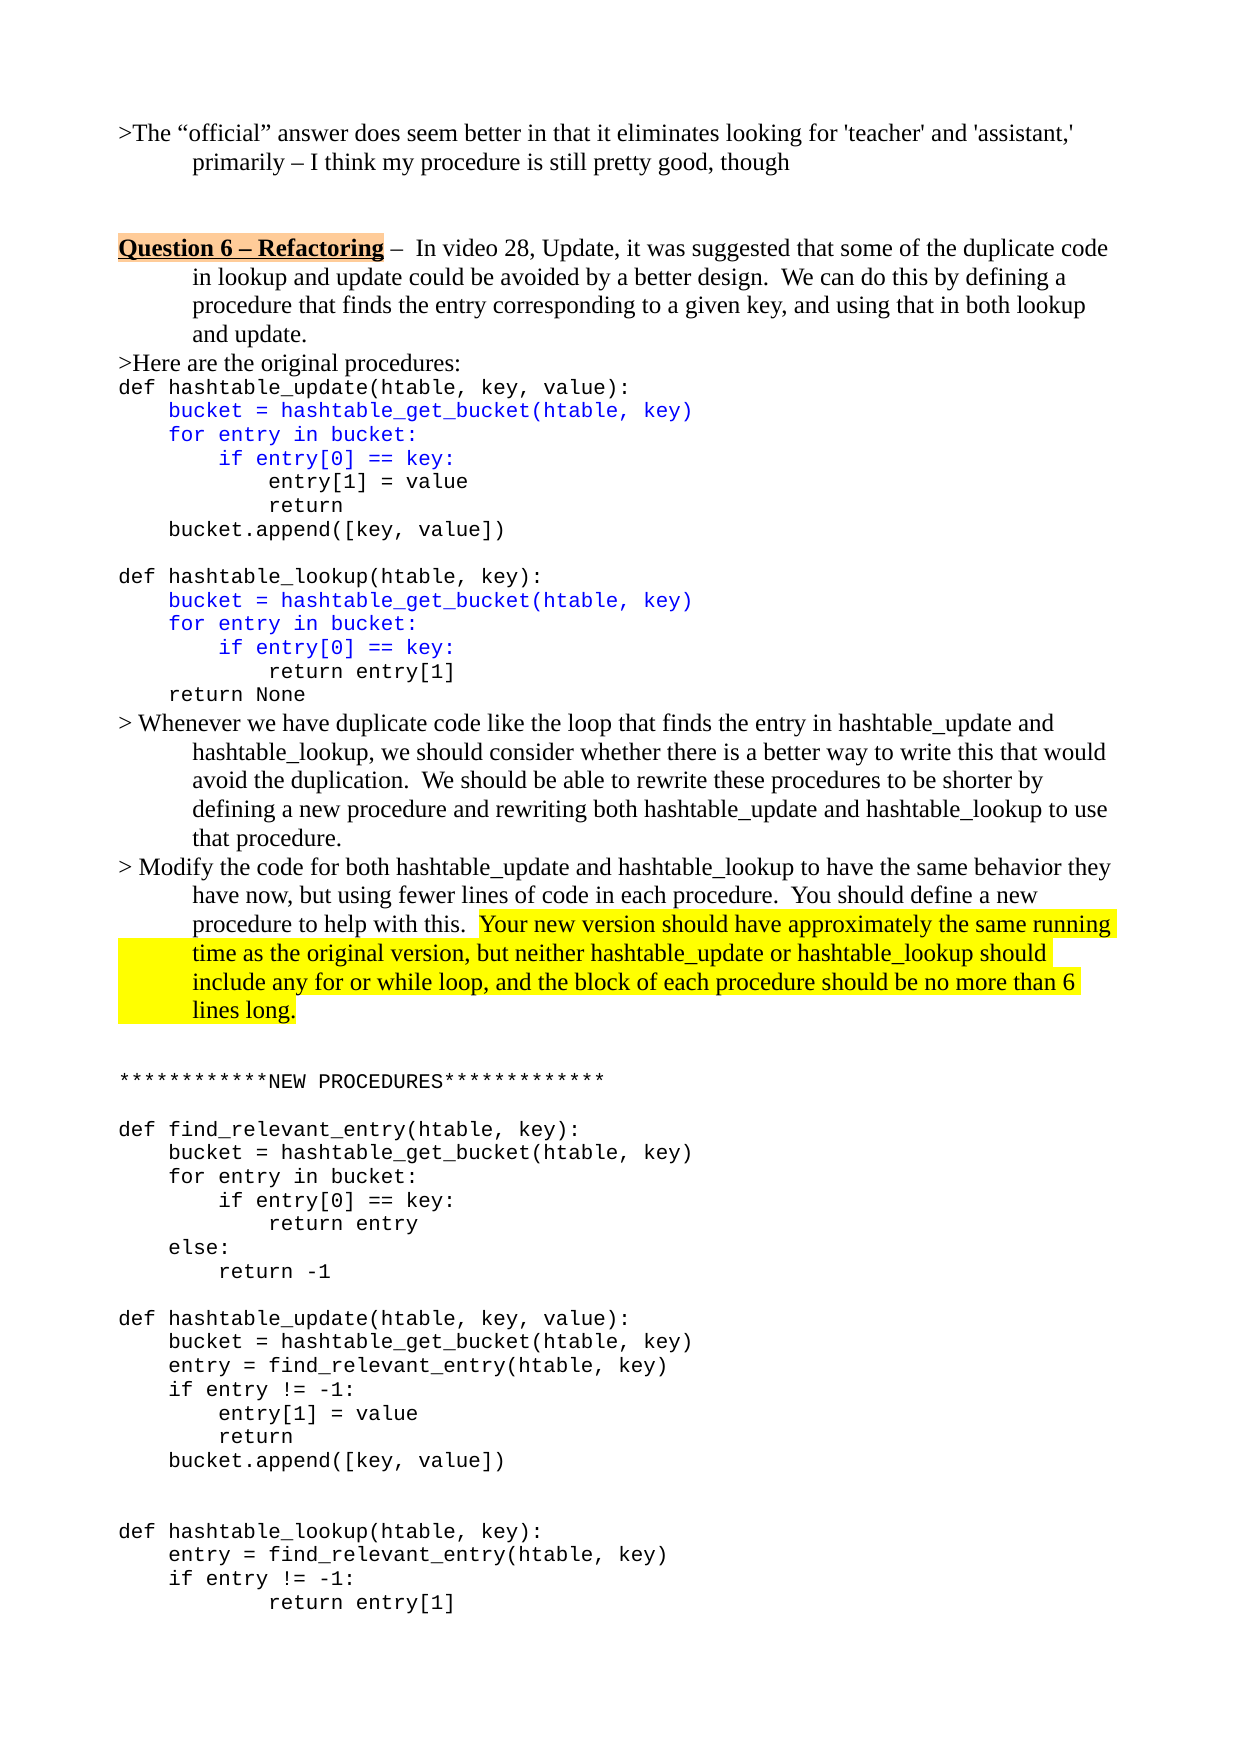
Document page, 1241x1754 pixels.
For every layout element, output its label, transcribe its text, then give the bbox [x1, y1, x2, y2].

text bucket = hashtable_get_bucket(htable, key) [118, 1332, 1122, 1355]
text if entry[0] == key: [118, 448, 1122, 471]
text for entry in bucket: [118, 1166, 1122, 1190]
text bucket.append([key, value]) [118, 1450, 1122, 1473]
text >Here are the original procedures: [118, 348, 1122, 377]
text return entry[1] [118, 1592, 1122, 1615]
text return entry[1] [118, 661, 1122, 684]
text def hashtable_update(htable, key, value): [118, 377, 1122, 401]
text entry[1] = value [118, 1402, 1122, 1426]
text return None [118, 684, 1122, 708]
text ************NEW PROCEDURES************* [118, 1071, 1122, 1095]
text def hashtable_lookup(htable, key): [118, 1521, 1122, 1544]
text else: [118, 1237, 1122, 1261]
text def find_relevant_entry(htable, key): [118, 1119, 1122, 1142]
text > Whenever we have duplicate code like the loop that finds the entry in hashtable_update and hashtable_lookup, we should consider whether there is a better way to write this that would avoid the duplication. We should be able to rewrite these procedures to be shorter by defining a new procedure and rewriting both hashtable_update and hashtable_lookup to use that procedure. [118, 708, 1122, 852]
text entry = find_relevant_entry(htable, key) [118, 1355, 1122, 1379]
text if entry != -1: [118, 1568, 1122, 1592]
text > Modify the code for both hashtable_update and hashtable_lookup to have the same behavior they have now, but using fewer lines of code in each procedure. You should define a new procedure to help with this. Your new version should have approximately the same running time as the original version, but neither hashtable_update or hashtable_lookup should include any for or while loop, and the block of each procedure should be no more than 6 lines long. [118, 852, 1122, 1024]
text entry = find_relevant_entry(htable, key) [118, 1544, 1122, 1568]
text bucket = hashtable_get_bucket(htable, key) [118, 590, 1122, 613]
text def hashtable_lookup(htable, key): [118, 566, 1122, 590]
text entry[1] = value [118, 471, 1122, 495]
text >The “official” answer does seem better in that it eliminates looking for 'teacher' and 'assistant,' primarily – I think my procedure is still pretty good, though [118, 118, 1122, 176]
text if entry[0] == key: [118, 1190, 1122, 1213]
text bucket = hashtable_get_bucket(htable, key) [118, 401, 1122, 424]
text bucket.append([key, value]) [118, 519, 1122, 542]
text Question 6 – Refactoring – In video 28, Update, it was suggested that some of the duplicate code in lookup and update could be avoided by a better design. We can do this by defining a procedure that finds the entry corresponding to a given key, and using that in both lookup and update. [118, 233, 1122, 348]
text return [118, 1426, 1122, 1450]
text return [118, 495, 1122, 519]
text for entry in bucket: [118, 424, 1122, 448]
text return entry [118, 1213, 1122, 1237]
text if entry != -1: [118, 1379, 1122, 1402]
text if entry[0] == key: [118, 637, 1122, 661]
text for entry in bucket: [118, 613, 1122, 637]
text return -1 [118, 1261, 1122, 1284]
text def hashtable_update(htable, key, value): [118, 1308, 1122, 1332]
text bucket = hashtable_get_bucket(htable, key) [118, 1142, 1122, 1166]
